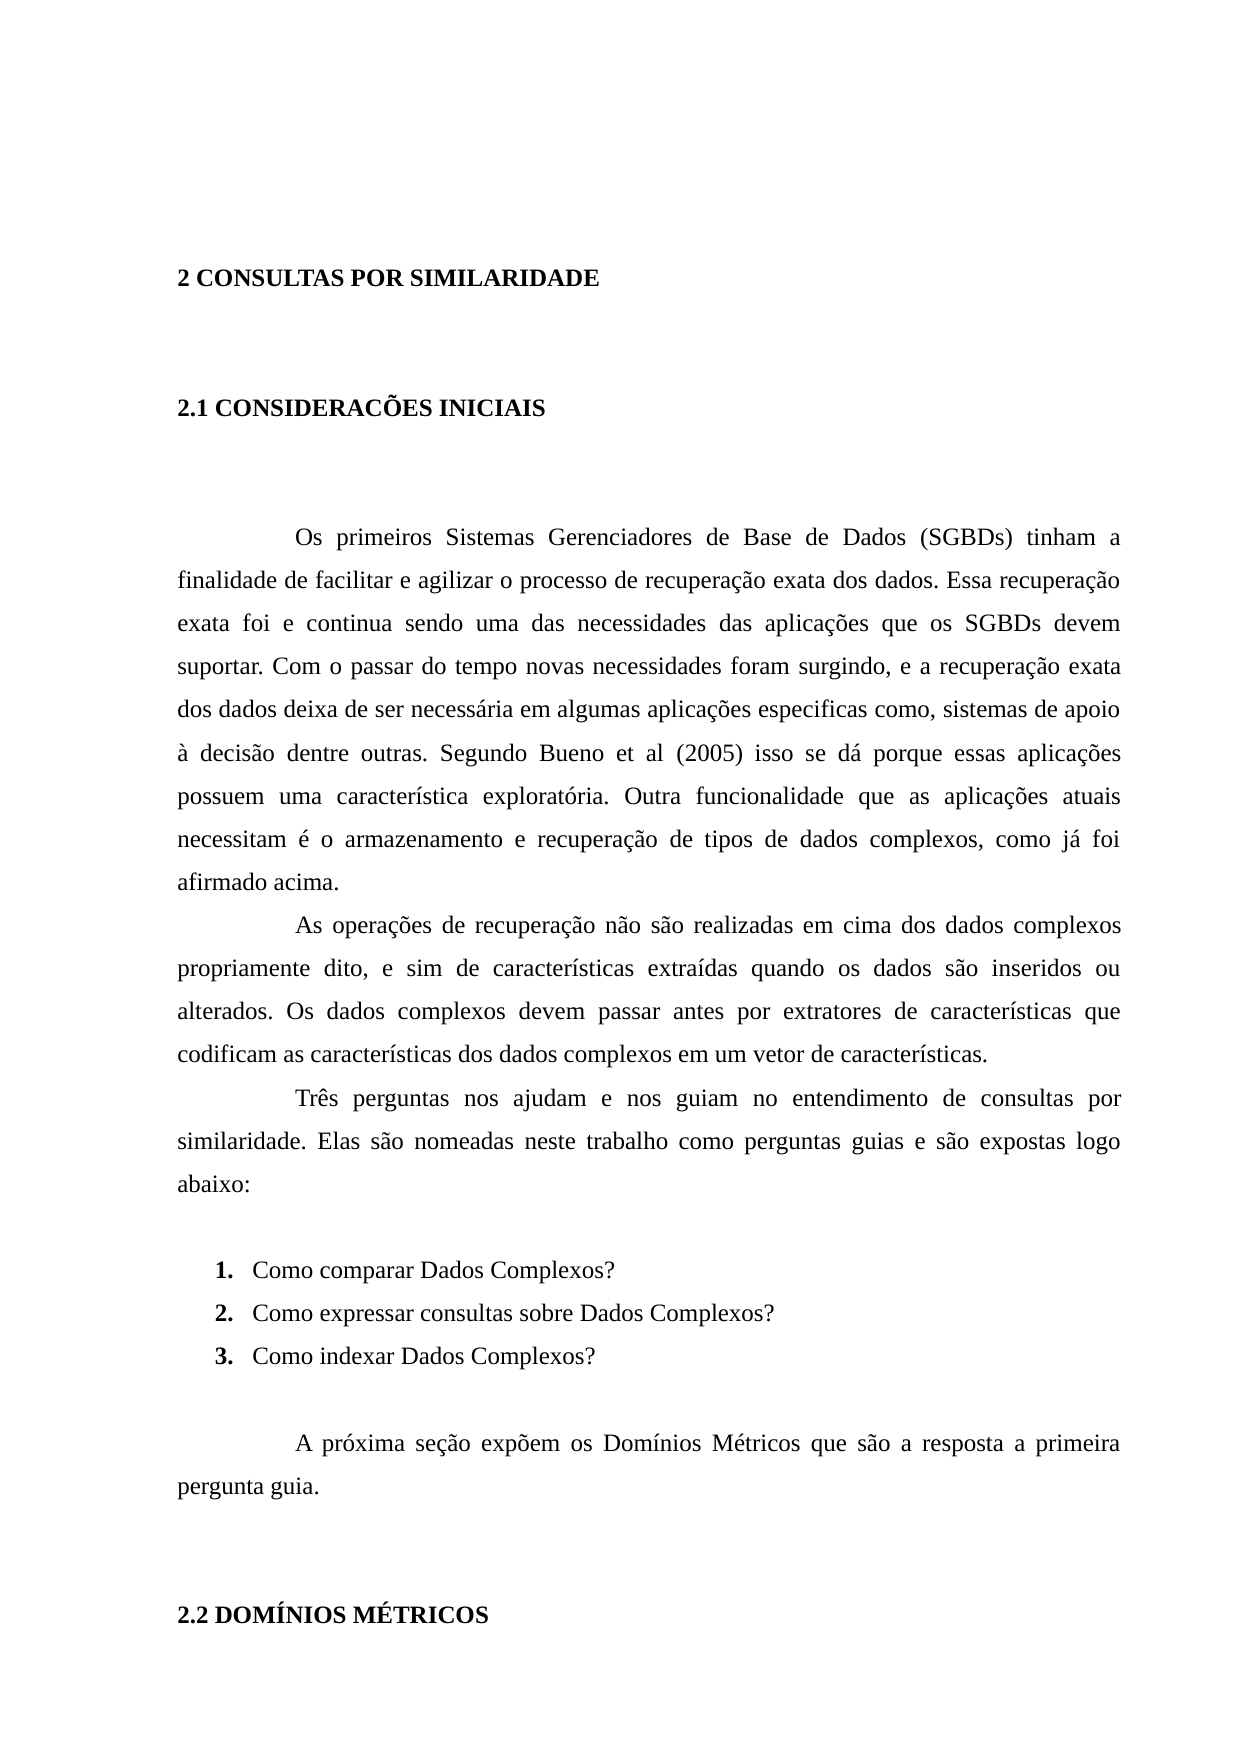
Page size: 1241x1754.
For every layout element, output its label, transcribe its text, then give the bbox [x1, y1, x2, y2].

text As operações de recuperação não são realizadas em cima dos dados complexos propriamente dito, e sim de características extraídas quando os dados são inseridos ou alterados. Os dados complexos devem passar antes por extratores de características que codificam as características dos dados complexos em um vetor de características. [177, 910, 1122, 1068]
text Os primeiros Sistemas Gerenciadores de Base de Dados (SGBDs) tinham a finalidade de facilitar e agilizar o processo de recuperação exata dos dados. Essa recuperação exata foi e continua sendo uma das necessidades das aplicações que os SGBDs devem suportar. Com o passar do tempo novas necessidades foram surgindo, e a recuperação exata dos dados deixa de ser necessária em algumas aplicações especificas como, sistemas de apoio à decisão dentre outras. Segundo Bueno et al (2005) isso se dá porque essas aplicações possuem uma característica exploratória. Outra funcionalidade que as aplicações atuais necessitam é o armazenamento e recuperação de tipos de dados complexos, como já foi afirmado acima. [177, 522, 1122, 896]
text Três perguntas nos ajudam e nos guiam no entendimento de consultas por similaridade. Elas são nomeadas neste trabalho como perguntas guias e são expostas logo abaixo: [177, 1083, 1122, 1198]
text 2.2 DOMÍNIOS MÉTRICOS [177, 1600, 1122, 1629]
text 2 CONSULTAS POR SIMILARIDADE [177, 263, 1122, 292]
list Como expressar consultas sobre Dados Complexos? [214, 1298, 1122, 1327]
list Como indexar Dados Complexos? [214, 1341, 1122, 1370]
list Como comparar Dados Complexos? [214, 1255, 1122, 1284]
text A próxima seção expõem os Domínios Métricos que são a resposta a primeira pergunta guia. [177, 1428, 1122, 1499]
text 2.1 CONSIDERACÕES INICIAIS [177, 393, 1122, 421]
